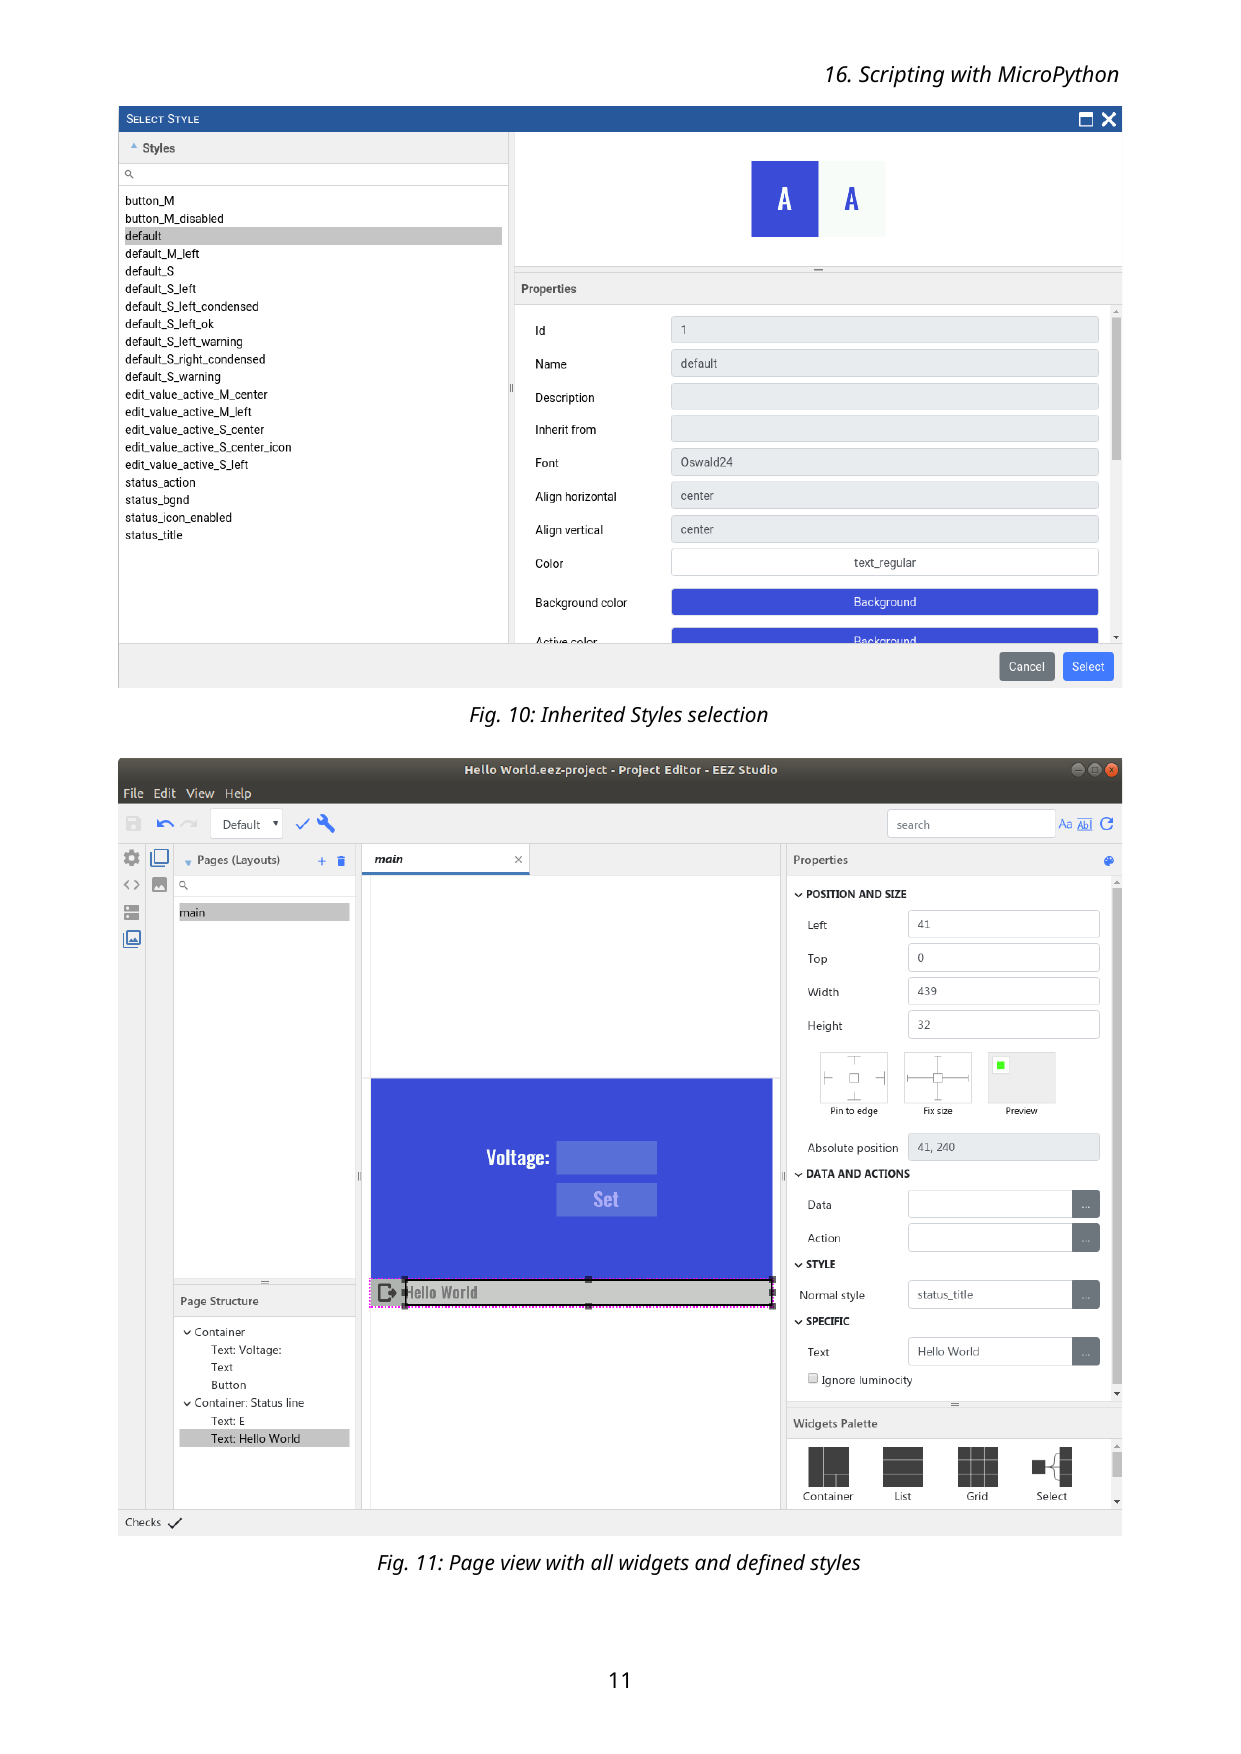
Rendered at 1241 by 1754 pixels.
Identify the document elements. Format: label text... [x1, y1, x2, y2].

picture [118, 106, 1123, 688]
picture [118, 758, 1123, 1536]
text Fig. 11: Page view with all widgets and defined styles [118, 1536, 1122, 1576]
text Fig. 10: Inherited Styles selection [118, 688, 1122, 728]
